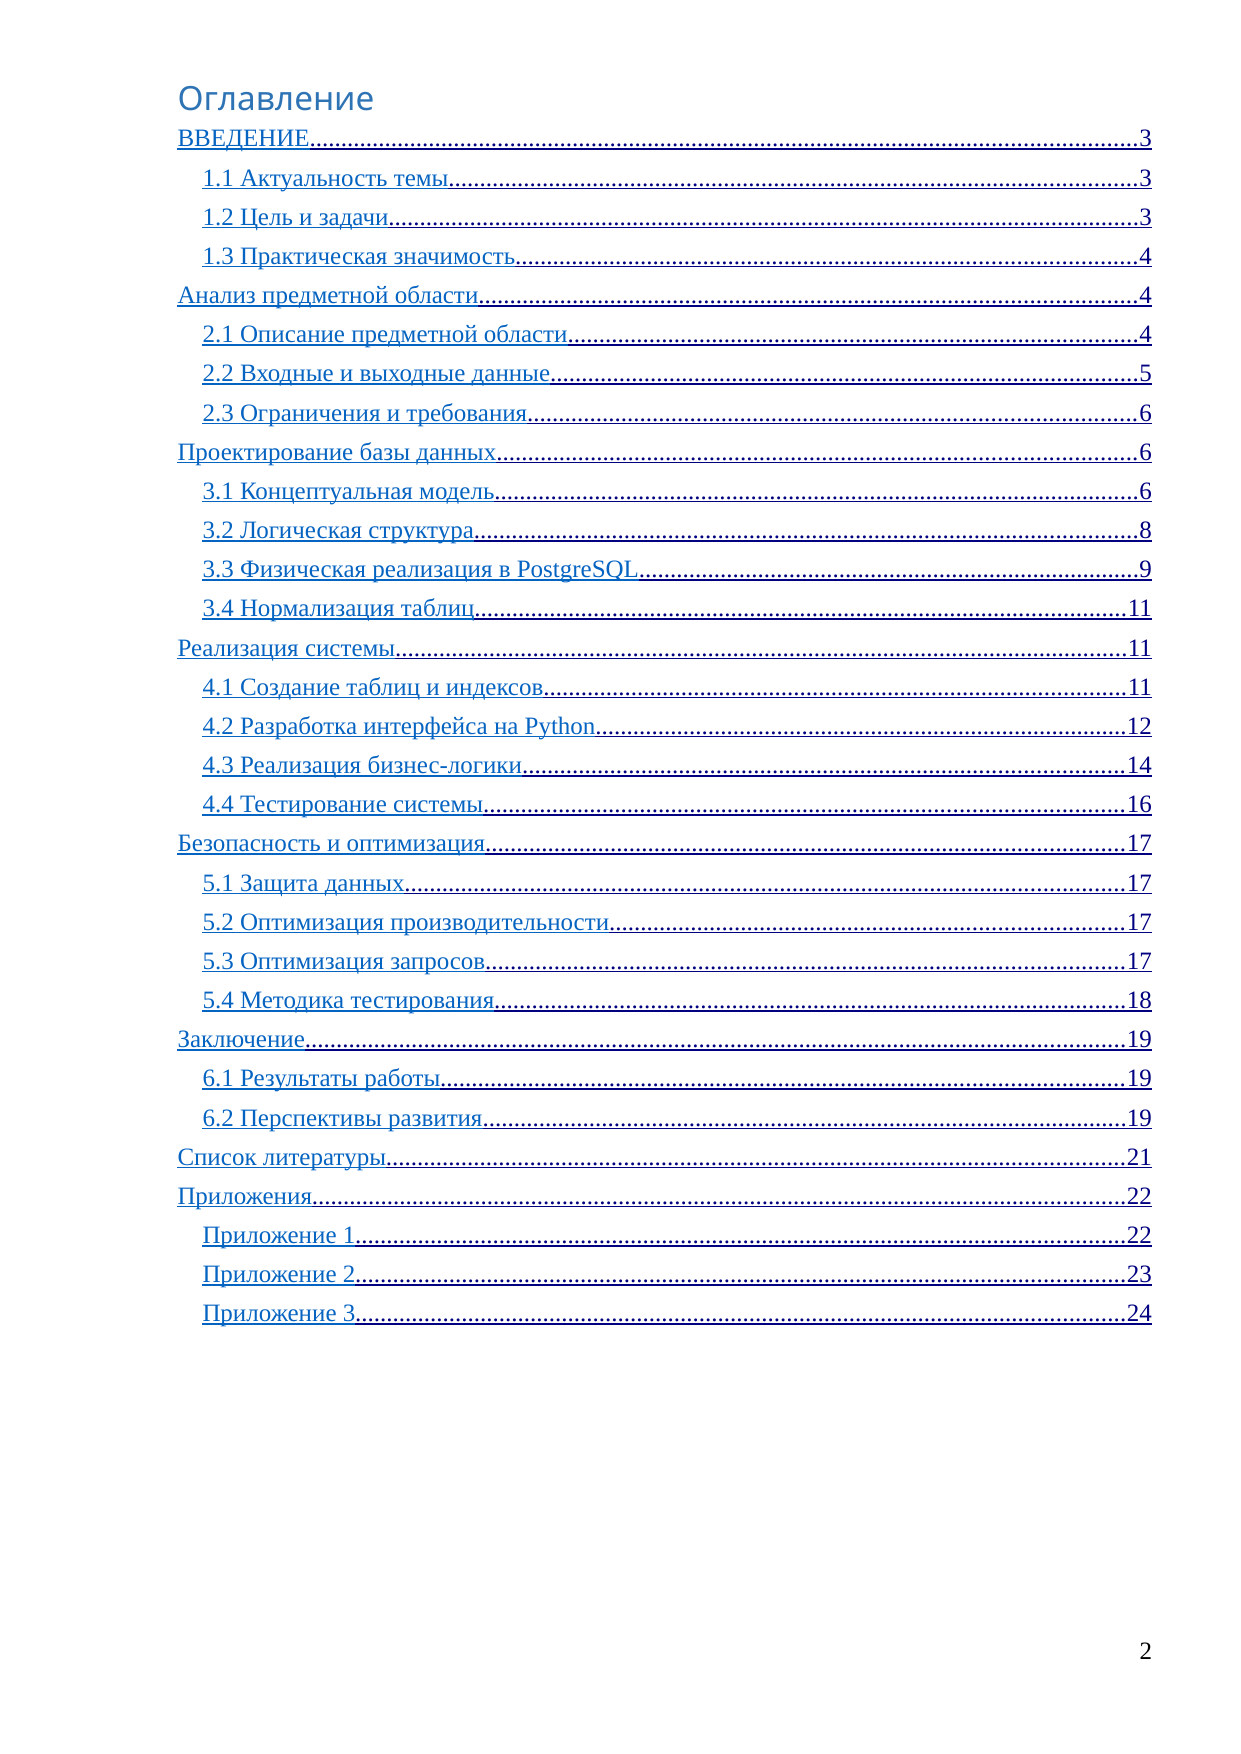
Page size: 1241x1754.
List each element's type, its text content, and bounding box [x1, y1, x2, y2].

text 3.4 Нормализация таблиц 11 [202, 593, 1152, 618]
text Приложение 2 23 [202, 1259, 1152, 1284]
text 5.2 Оптимизация производительности 17 [202, 907, 1152, 932]
text 4.1 Создание таблиц и индексов 11 [202, 672, 1152, 697]
text 2.1 Описание предметной области 4 [202, 319, 1152, 344]
text 6.2 Перспективы развития 19 [202, 1103, 1152, 1128]
text Проектирование базы данных 6 [177, 437, 1152, 462]
text Список литературы 21 [177, 1142, 1152, 1167]
text 5.1 Защита данных 17 [202, 868, 1152, 893]
text 4.3 Реализация бизнес-логики 14 [202, 750, 1152, 775]
text 1.1 Актуальность темы 3 [202, 163, 1152, 188]
text ВВЕДЕНИЕ 3 [177, 123, 1152, 148]
text 1.2 Цель и задачи 3 [202, 202, 1152, 227]
text Оглавление [177, 75, 1152, 120]
text 2.3 Ограничения и требования 6 [202, 398, 1152, 423]
text Заключение 19 [177, 1024, 1152, 1049]
text Приложение 3 24 [202, 1298, 1152, 1323]
text 3.2 Логическая структура 8 [202, 515, 1152, 540]
text 5.3 Оптимизация запросов 17 [202, 946, 1152, 971]
text 2.2 Входные и выходные данные 5 [202, 358, 1152, 383]
text 6.1 Результаты работы 19 [202, 1063, 1152, 1088]
text 3.1 Концептуальная модель 6 [202, 476, 1152, 501]
text Реализация системы 11 [177, 633, 1152, 658]
text 4.4 Тестирование системы 16 [202, 789, 1152, 814]
text 4.2 Разработка интерфейса на Python 12 [202, 711, 1152, 736]
text 1.3 Практическая значимость 4 [202, 241, 1152, 266]
text Приложения 22 [177, 1181, 1152, 1206]
text Анализ предметной области 4 [177, 280, 1152, 305]
text 3.3 Физическая реализация в PostgreSQL 9 [202, 554, 1152, 579]
text Безопасность и оптимизация 17 [177, 828, 1152, 853]
text 5.4 Методика тестирования 18 [202, 985, 1152, 1010]
text Приложение 1 22 [202, 1220, 1152, 1245]
